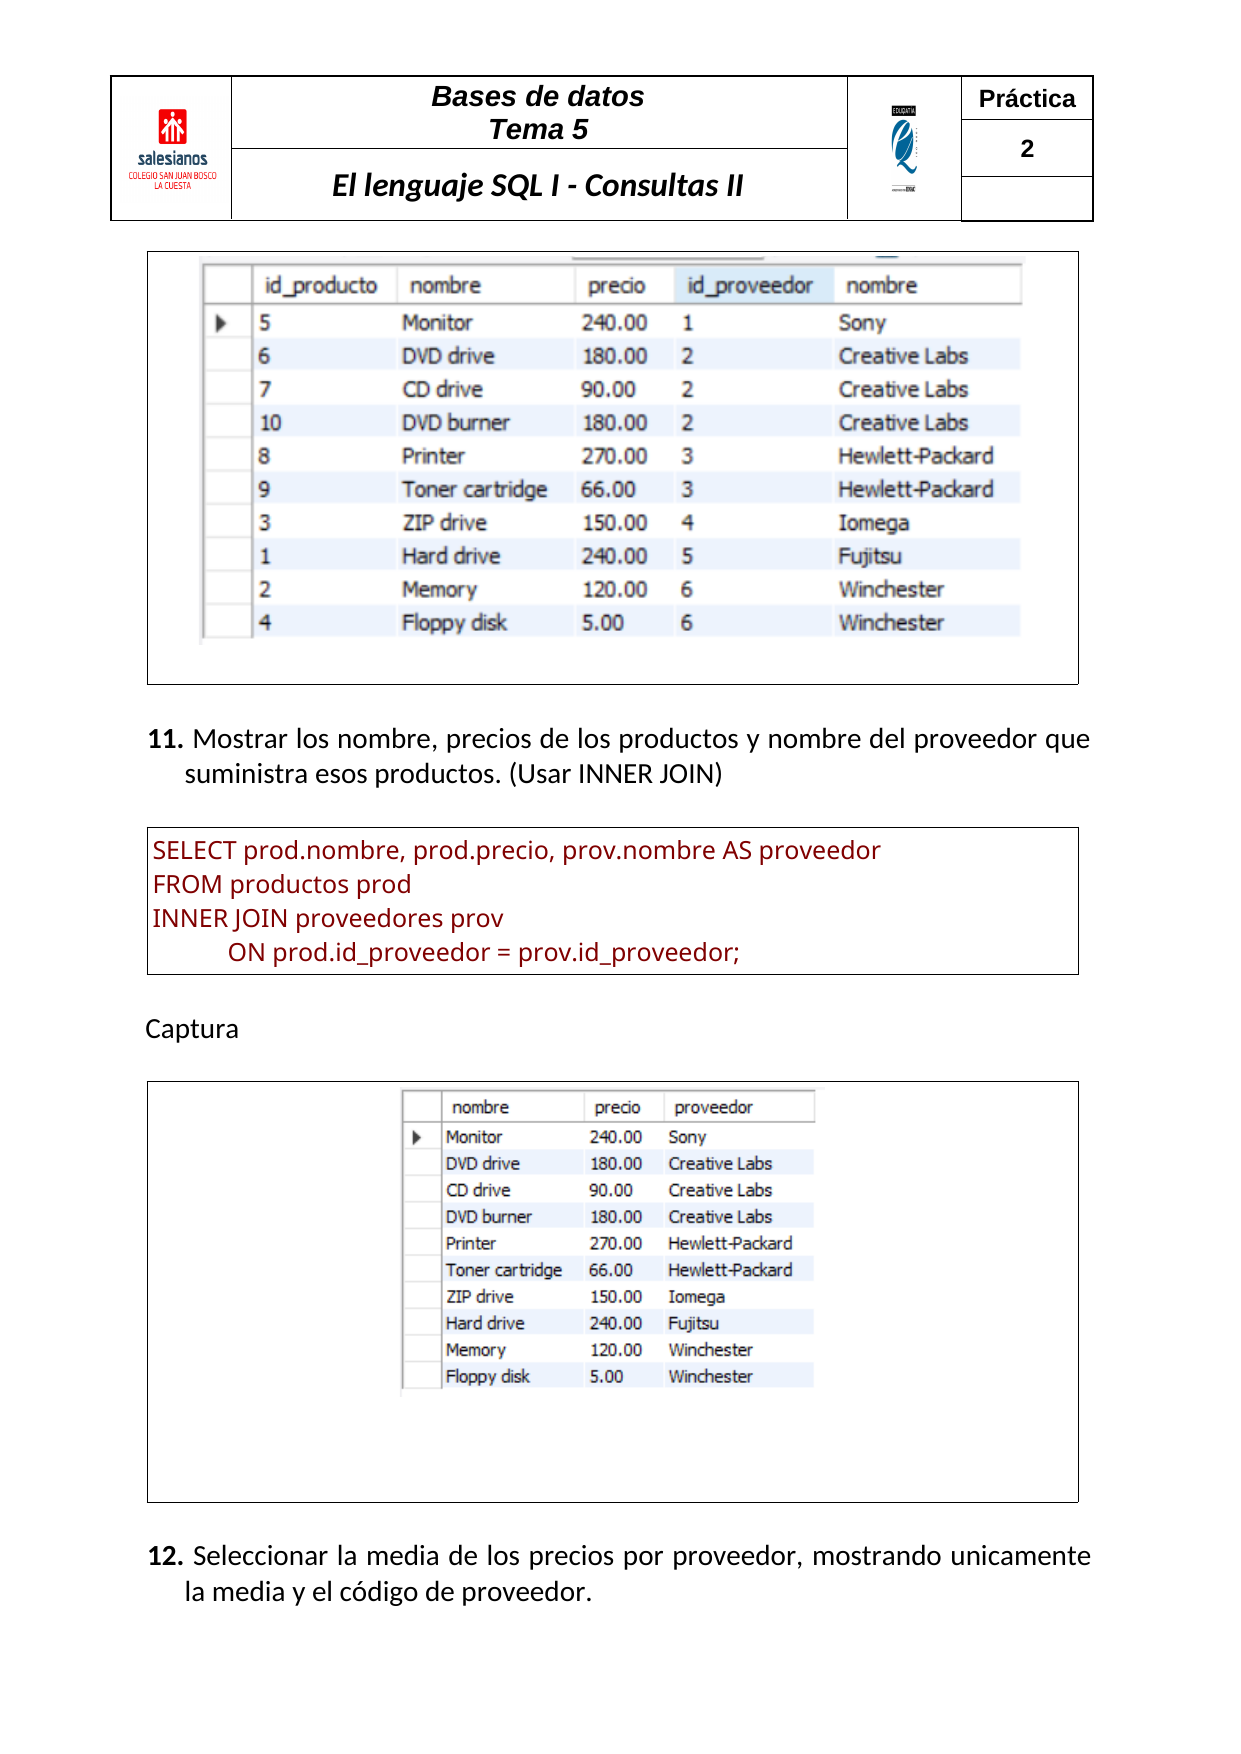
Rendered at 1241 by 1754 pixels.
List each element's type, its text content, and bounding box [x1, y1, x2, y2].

picture [119, 96, 229, 203]
table_header SELECT prod.nombre, prod.precio, prov.nombre AS proveedor FROM productos prod INNER JOIN proveedores prov ON prod.id_proveedor = prov.id_proveedor; [148, 828, 1078, 974]
list Mostrar los nombre, precios de los productos y nombre del proveedor que suministra esos productos. (Usar INNER JOIN) [147, 720, 1093, 791]
picture [198, 256, 1026, 645]
list Seleccionar la media de los precios por proveedor, mostrando unicamente la media y el código de proveedor. [147, 1537, 1093, 1609]
text Captura [145, 1010, 1093, 1046]
table_header [148, 252, 1078, 684]
picture [891, 105, 918, 192]
picture [399, 1087, 825, 1397]
table_header [148, 1082, 1078, 1502]
